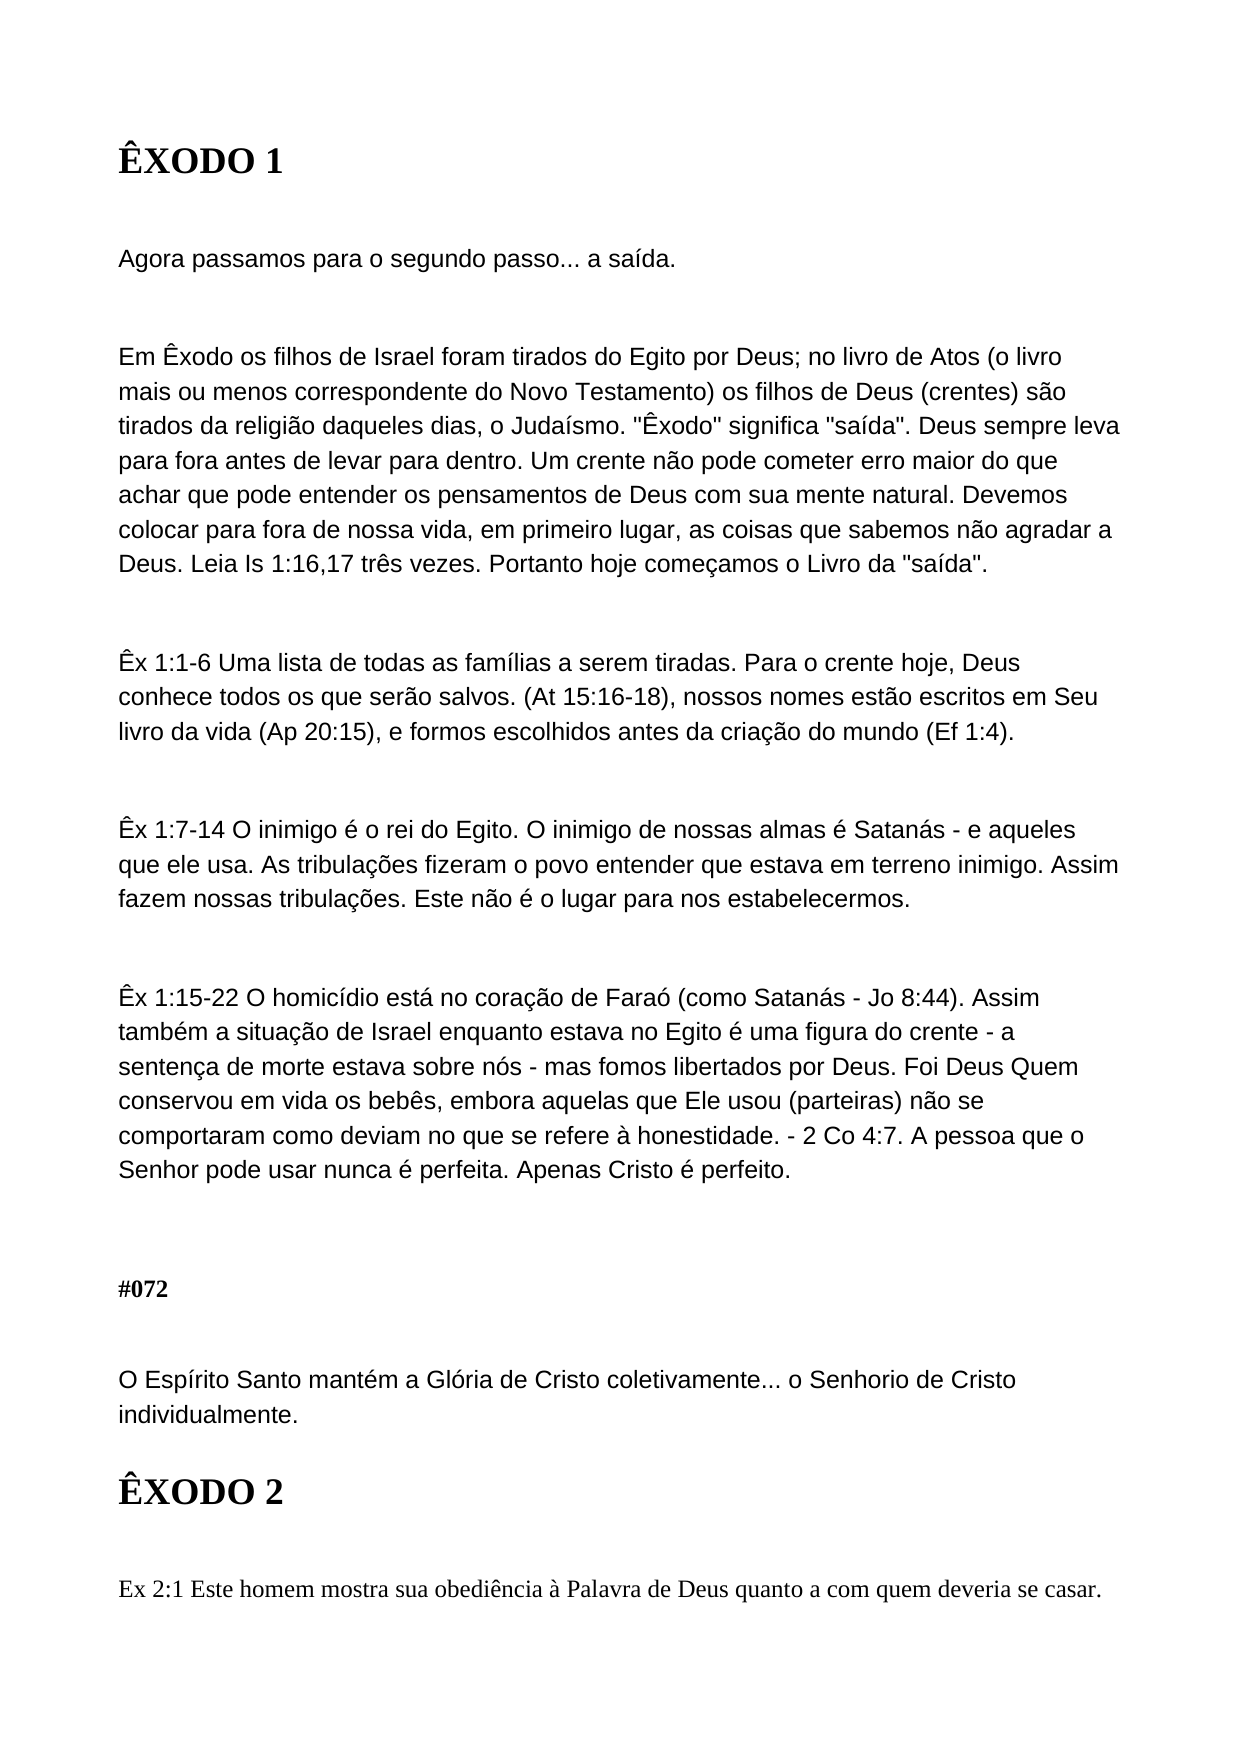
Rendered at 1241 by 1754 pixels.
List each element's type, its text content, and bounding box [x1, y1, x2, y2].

subtitle ÊXODO 2 [118, 1470, 1122, 1513]
text Agora passamos para o segundo passo... a saída. [118, 244, 1122, 273]
text Êx 1:7-14 O inimigo é o rei do Egito. O inimigo de nossas almas é Satanás - e aqueles que ele usa. As tribulações fizeram o povo entender que estava em terreno inimigo. Assim fazem nossas tribulações. Este não é o lugar para nos estabelecermos. [118, 815, 1122, 913]
subtitle #072 [118, 1274, 1122, 1303]
subtitle ÊXODO 1 [118, 139, 1122, 182]
text Em Êxodo os filhos de Israel foram tirados do Egito por Deus; no livro de Atos (o livro mais ou menos correspondente do Novo Testamento) os filhos de Deus (crentes) são tirados da religião daqueles dias, o Judaísmo. "Êxodo" significa "saída". Deus sempre leva para fora antes de levar para dentro. Um crente não pode cometer erro maior do que achar que pode entender os pensamentos de Deus com sua mente natural. Devemos colocar para fora de nossa vida, em primeiro lugar, as coisas que sabemos não agradar a Deus. Leia Is 1:16,17 três vezes. Portanto hoje começamos o Livro da "saída". [118, 342, 1122, 578]
text Ex 2:1 Este homem mostra sua obediência à Palavra de Deus quanto a com quem deveria se casar. [118, 1574, 1122, 1603]
text Êx 1:1-6 Uma lista de todas as famílias a serem tiradas. Para o crente hoje, Deus conhece todos os que serão salvos. (At 15:16-18), nossos nomes estão escritos em Seu livro da vida (Ap 20:15), e formos escolhidos antes da criação do mundo (Ef 1:4). [118, 648, 1122, 746]
text Êx 1:15-22 O homicídio está no coração de Faraó (como Satanás - Jo 8:44). Assim também a situação de Israel enquanto estava no Egito é uma figura do crente - a sentença de morte estava sobre nós - mas fomos libertados por Deus. Foi Deus Quem conservou em vida os bebês, embora aquelas que Ele usou (parteiras) não se comportaram como deviam no que se refere à honestidade. - 2 Co 4:7. A pessoa que o Senhor pode usar nunca é perfeita. Apenas Cristo é perfeito. [118, 983, 1122, 1184]
text O Espírito Santo mantém a Glória de Cristo coletivamente... o Senhorio de Cristo individualmente. [118, 1365, 1122, 1428]
